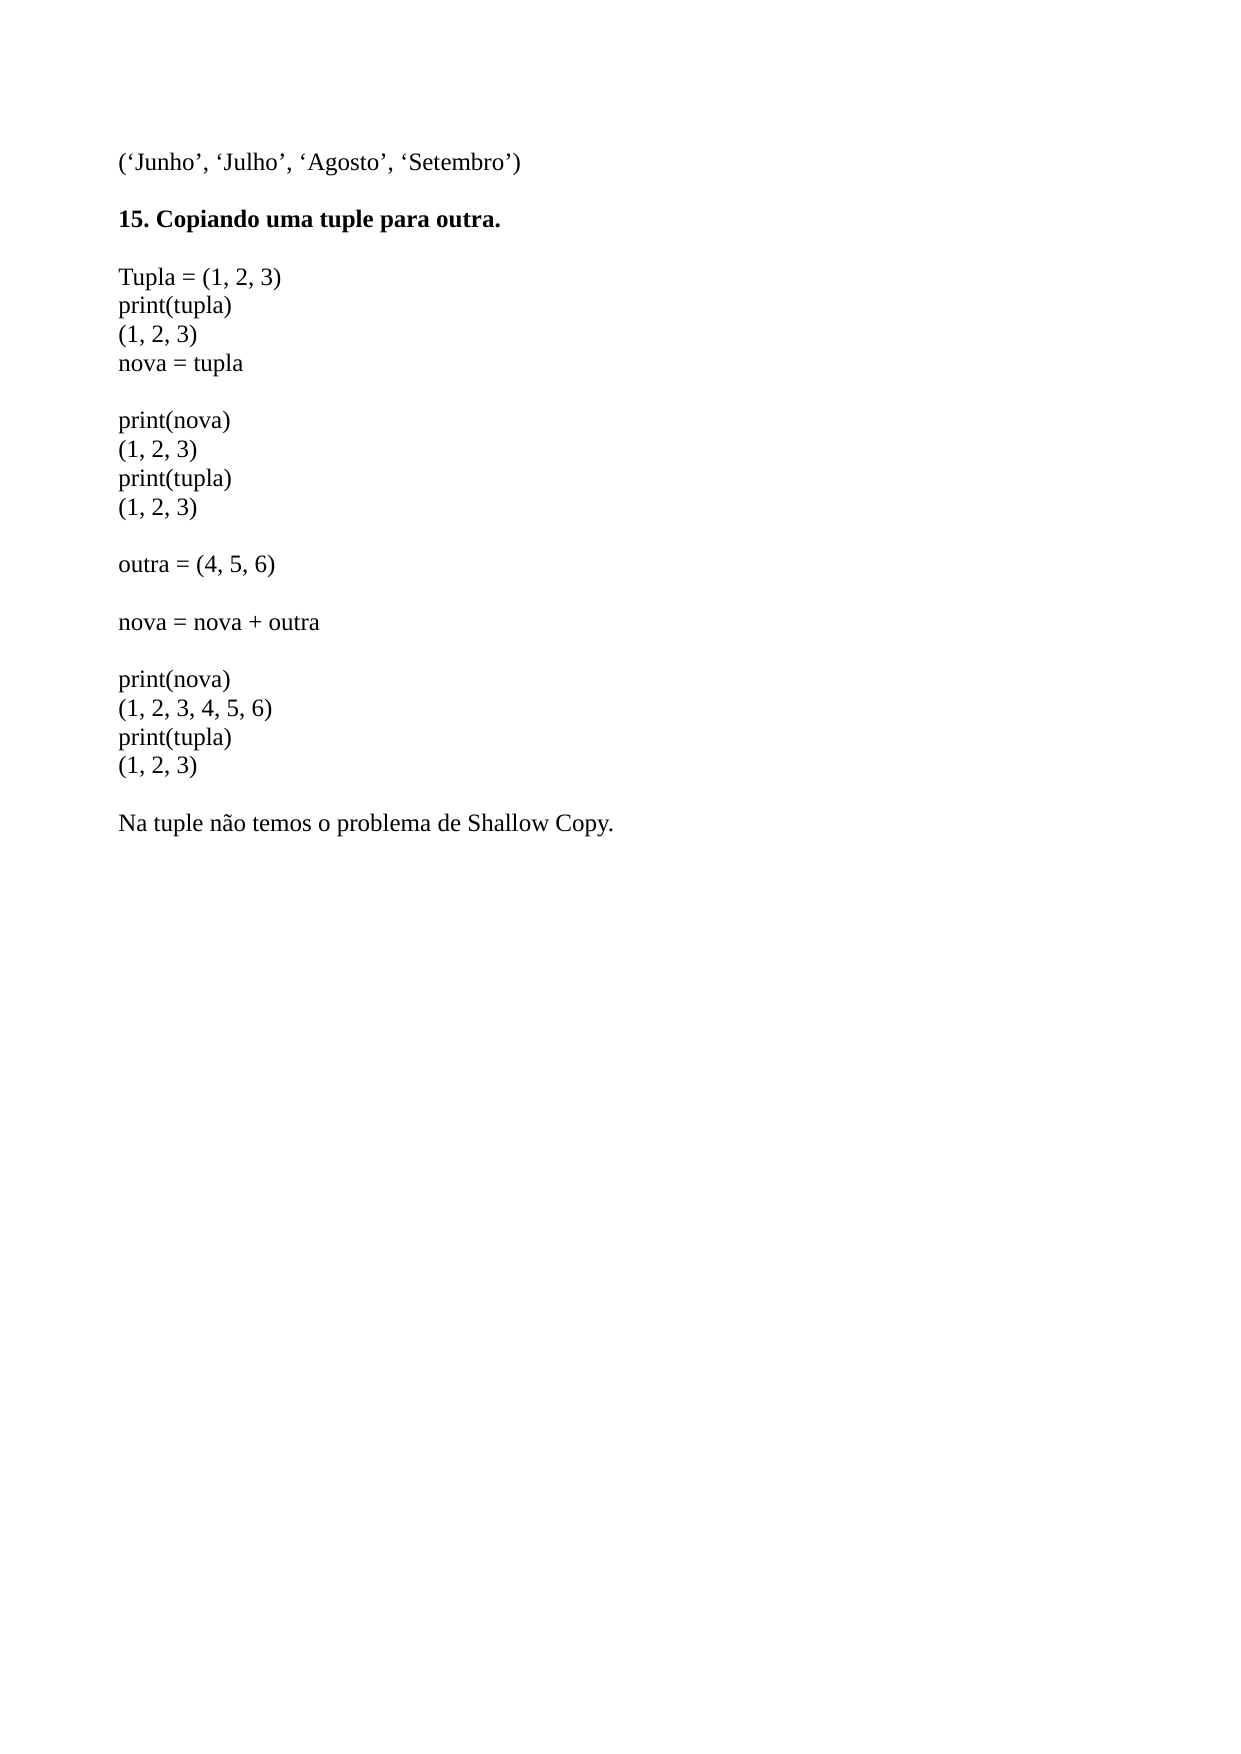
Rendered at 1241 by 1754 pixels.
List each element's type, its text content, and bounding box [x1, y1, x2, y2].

text (1, 2, 3) [118, 434, 1122, 463]
text (1, 2, 3) [118, 492, 1122, 521]
text (1, 2, 3) [118, 319, 1122, 348]
text print(tupla) [118, 291, 1122, 319]
text nova = tupla [118, 348, 1122, 377]
text print(nova) [118, 664, 1122, 693]
text Tupla = (1, 2, 3) [118, 262, 1122, 291]
text outra = (4, 5, 6) [118, 549, 1122, 578]
text print(nova) [118, 406, 1122, 434]
text Na tuple não temos o problema de Shallow Copy. [118, 808, 1122, 837]
text (1, 2, 3) [118, 751, 1122, 779]
text nova = nova + outra [118, 607, 1122, 636]
text print(tupla) [118, 463, 1122, 492]
text (‘Junho’, ‘Julho’, ‘Agosto’, ‘Setembro’) [118, 147, 1122, 176]
text (1, 2, 3, 4, 5, 6) [118, 693, 1122, 722]
text 15. Copiando uma tuple para outra. [118, 204, 1122, 233]
text print(tupla) [118, 722, 1122, 751]
